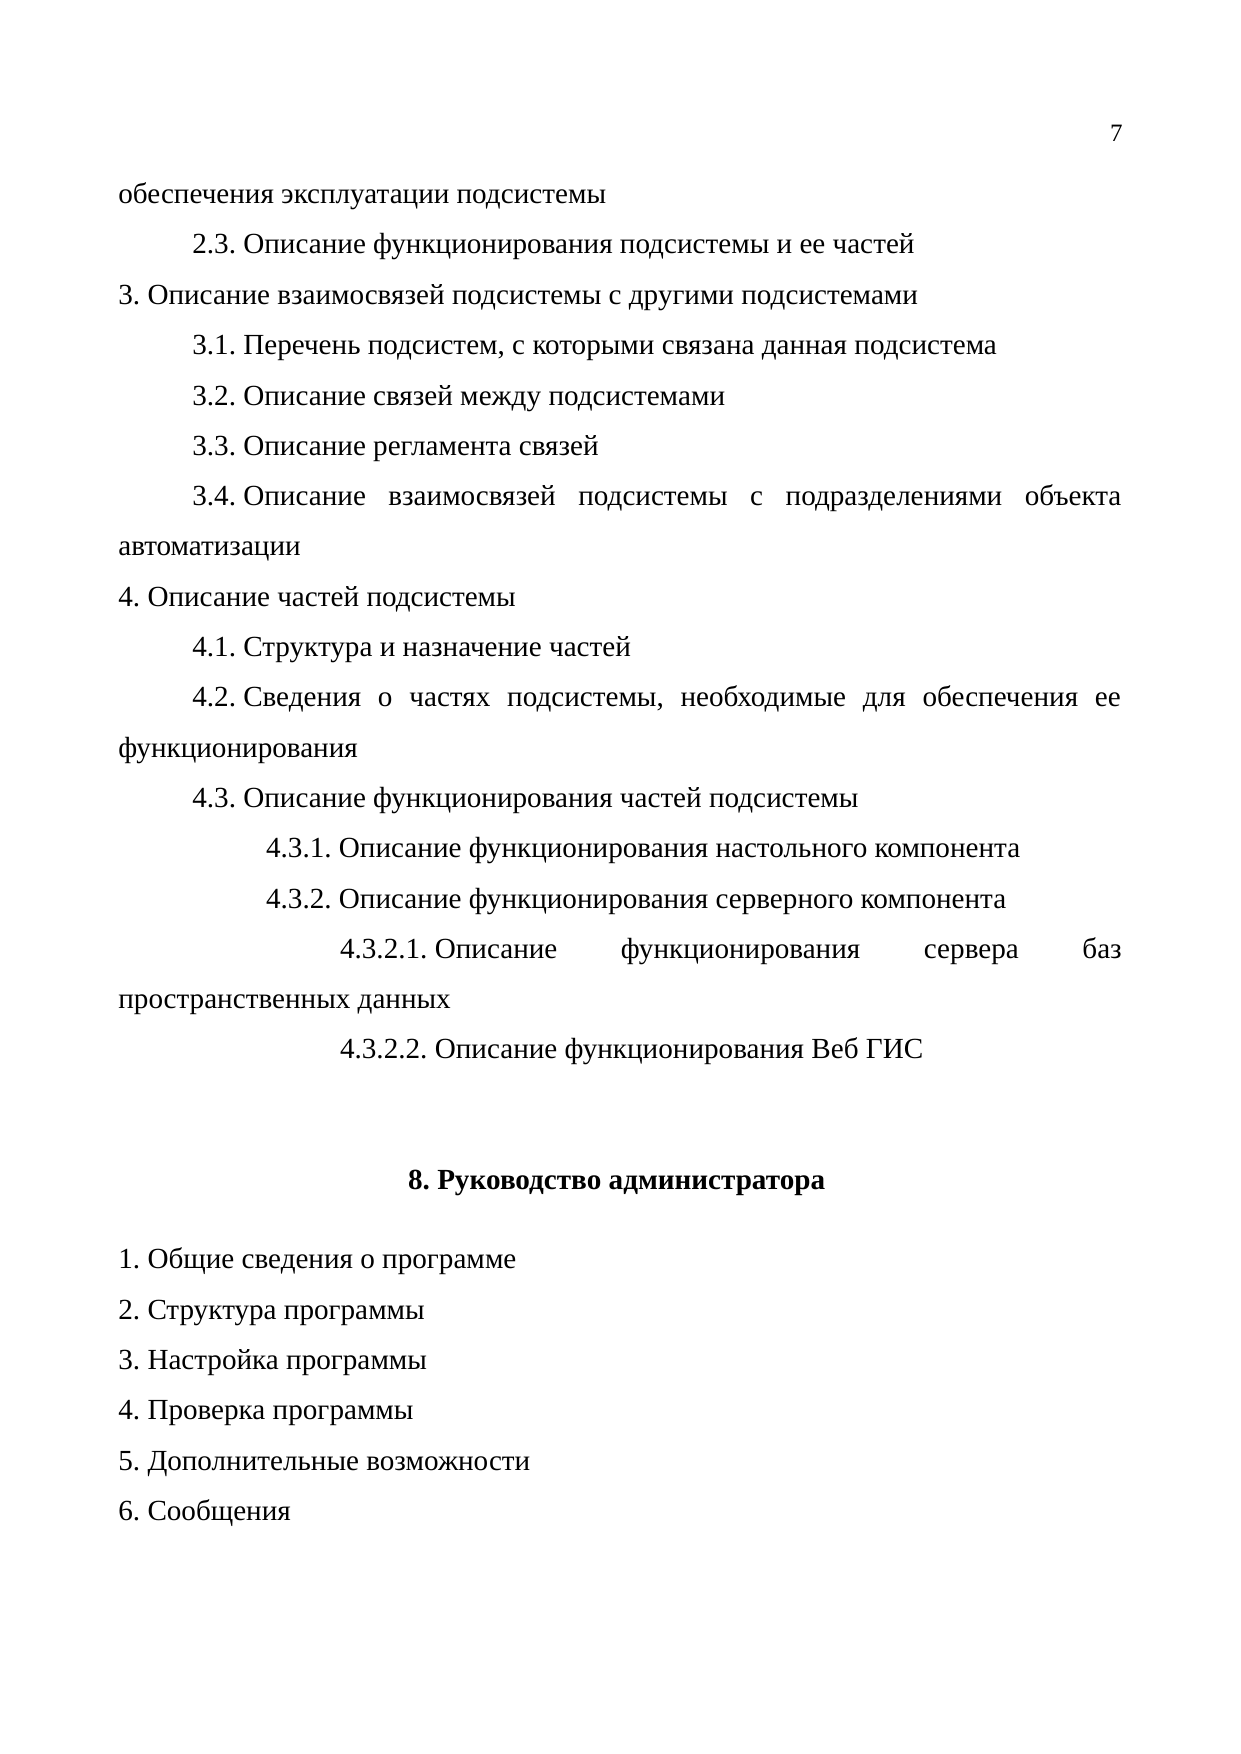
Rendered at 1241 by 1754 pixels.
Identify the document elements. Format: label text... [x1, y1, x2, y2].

text 2.3. Описание функционирования подсистемы и ее частей [118, 227, 1122, 260]
list 5. Дополнительные возможности [118, 1443, 1122, 1476]
list 3. Настройка программы [118, 1342, 1122, 1376]
text 3.3. Описание регламента связей [118, 428, 1122, 461]
list 6. Сообщения [118, 1493, 1122, 1527]
text обеспечения эксплуатации подсистемы [118, 176, 1122, 210]
text 3.1. Перечень подсистем, с которыми связана данная подсистема [118, 327, 1122, 361]
text 4.3.2. Описание функционирования серверного компонента [118, 881, 1122, 914]
text 4.3.2.1. Описание функционирования сервера баз пространственных данных [118, 931, 1122, 1015]
subtitle 8. Руководство администратора [118, 1162, 1122, 1195]
list 4. Проверка программы [118, 1392, 1122, 1426]
text 3.4. Описание взаимосвязей подсистемы с подразделениями объекта автоматизации [118, 478, 1122, 562]
text 4.2. Сведения о частях подсистемы, необходимые для обеспечения ее функционирования [118, 679, 1122, 763]
text 3.2. Описание связей между подсистемами [118, 378, 1122, 411]
text 4.3. Описание функционирования частей подсистемы [118, 780, 1122, 814]
text 2. Структура программы [118, 1292, 1122, 1325]
text 4. Описание частей подсистемы [118, 579, 1122, 612]
text 4.3.2.2. Описание функционирования Веб ГИС [118, 1032, 1122, 1065]
text 3. Описание взаимосвязей подсистемы с другими подсистемами [118, 277, 1122, 311]
text 4.3.1. Описание функционирования настольного компонента [118, 830, 1122, 864]
text 1. Общие сведения о программе [118, 1242, 1122, 1275]
text 4.1. Структура и назначение частей [118, 629, 1122, 663]
